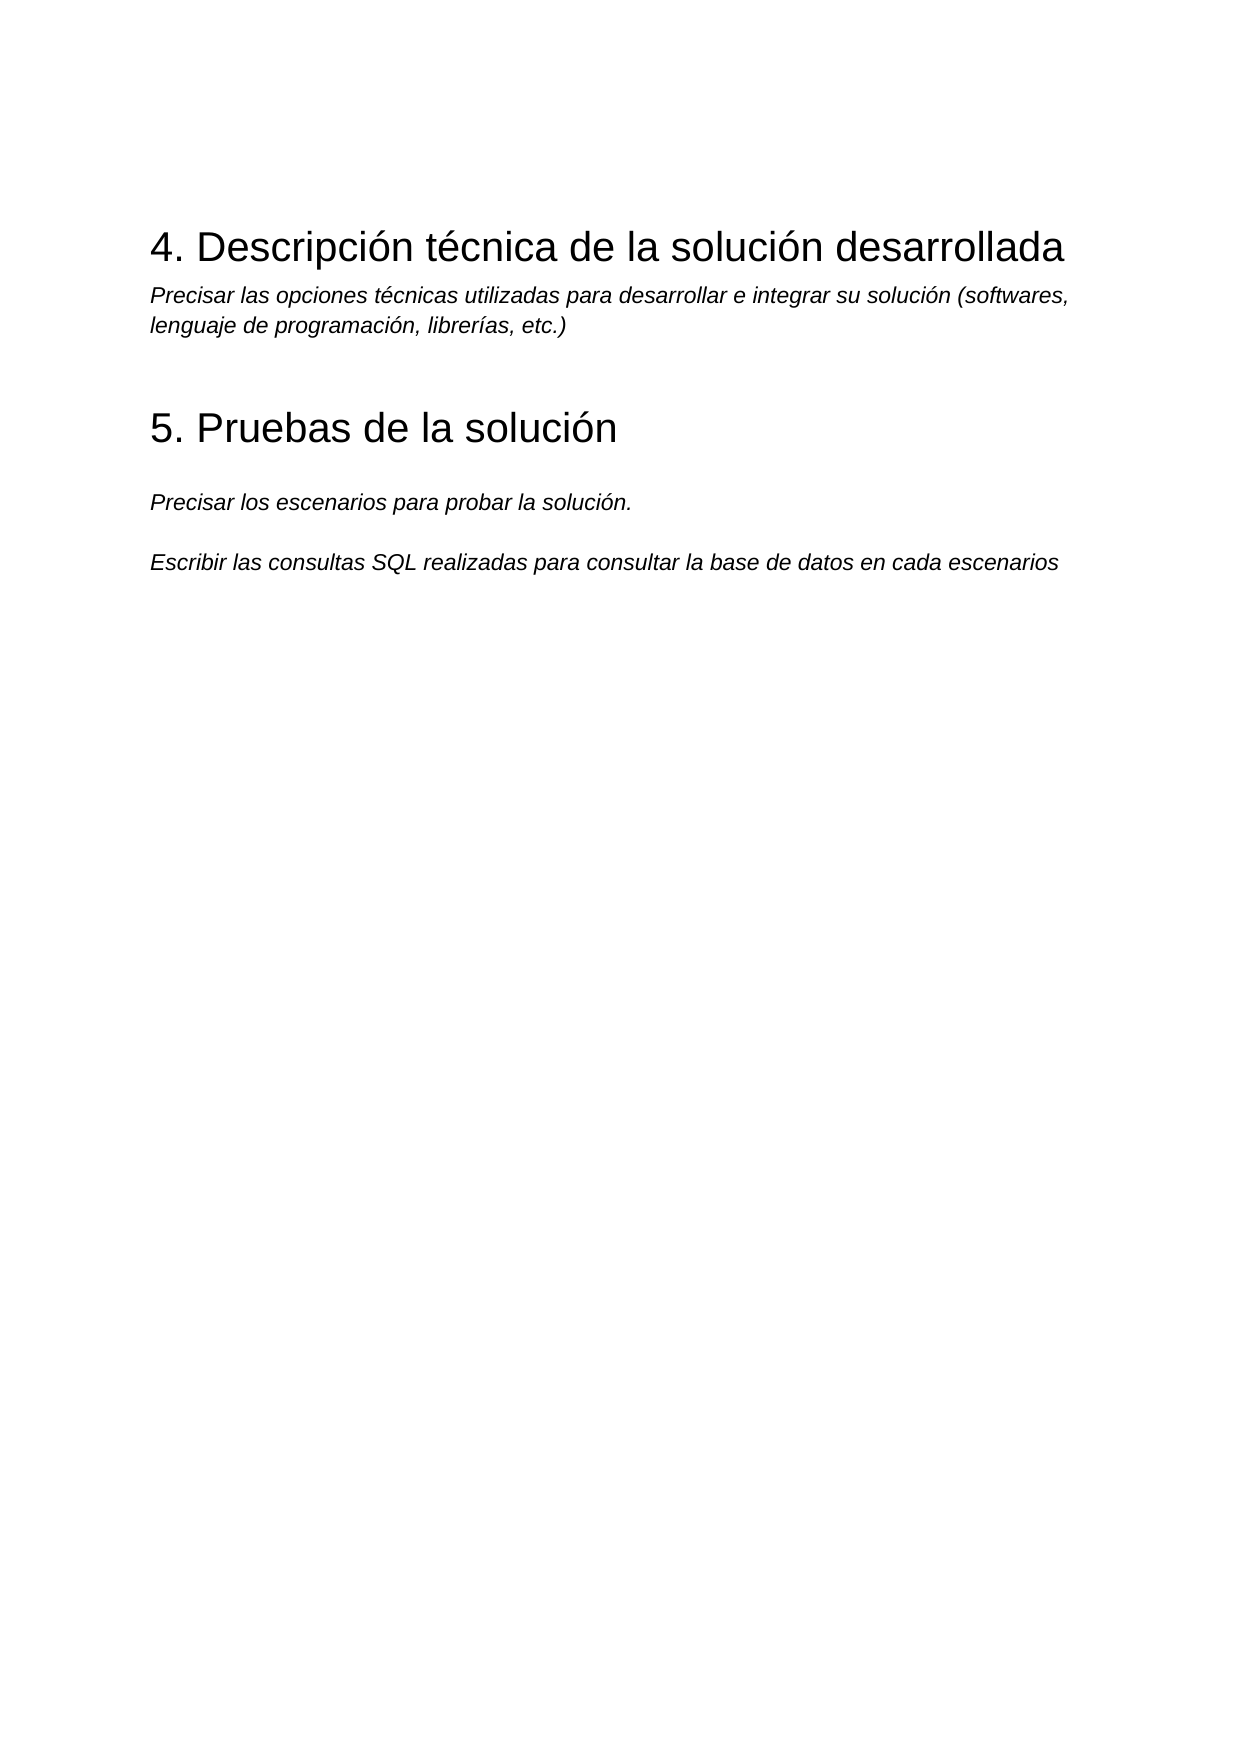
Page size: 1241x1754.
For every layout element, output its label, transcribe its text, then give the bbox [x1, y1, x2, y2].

text 5. Pruebas de la solución [150, 403, 1090, 451]
subtitle 4. Descripción técnica de la solución desarrollada [150, 222, 1090, 270]
text Precisar los escenarios para probar la solución. [150, 488, 1090, 515]
text Precisar las opciones técnicas utilizadas para desarrollar e integrar su solución (softwares, lenguaje de programación, librerías, etc.) [150, 282, 1090, 339]
text Escribir las consultas SQL realizadas para consultar la base de datos en cada escenarios [150, 549, 1090, 575]
